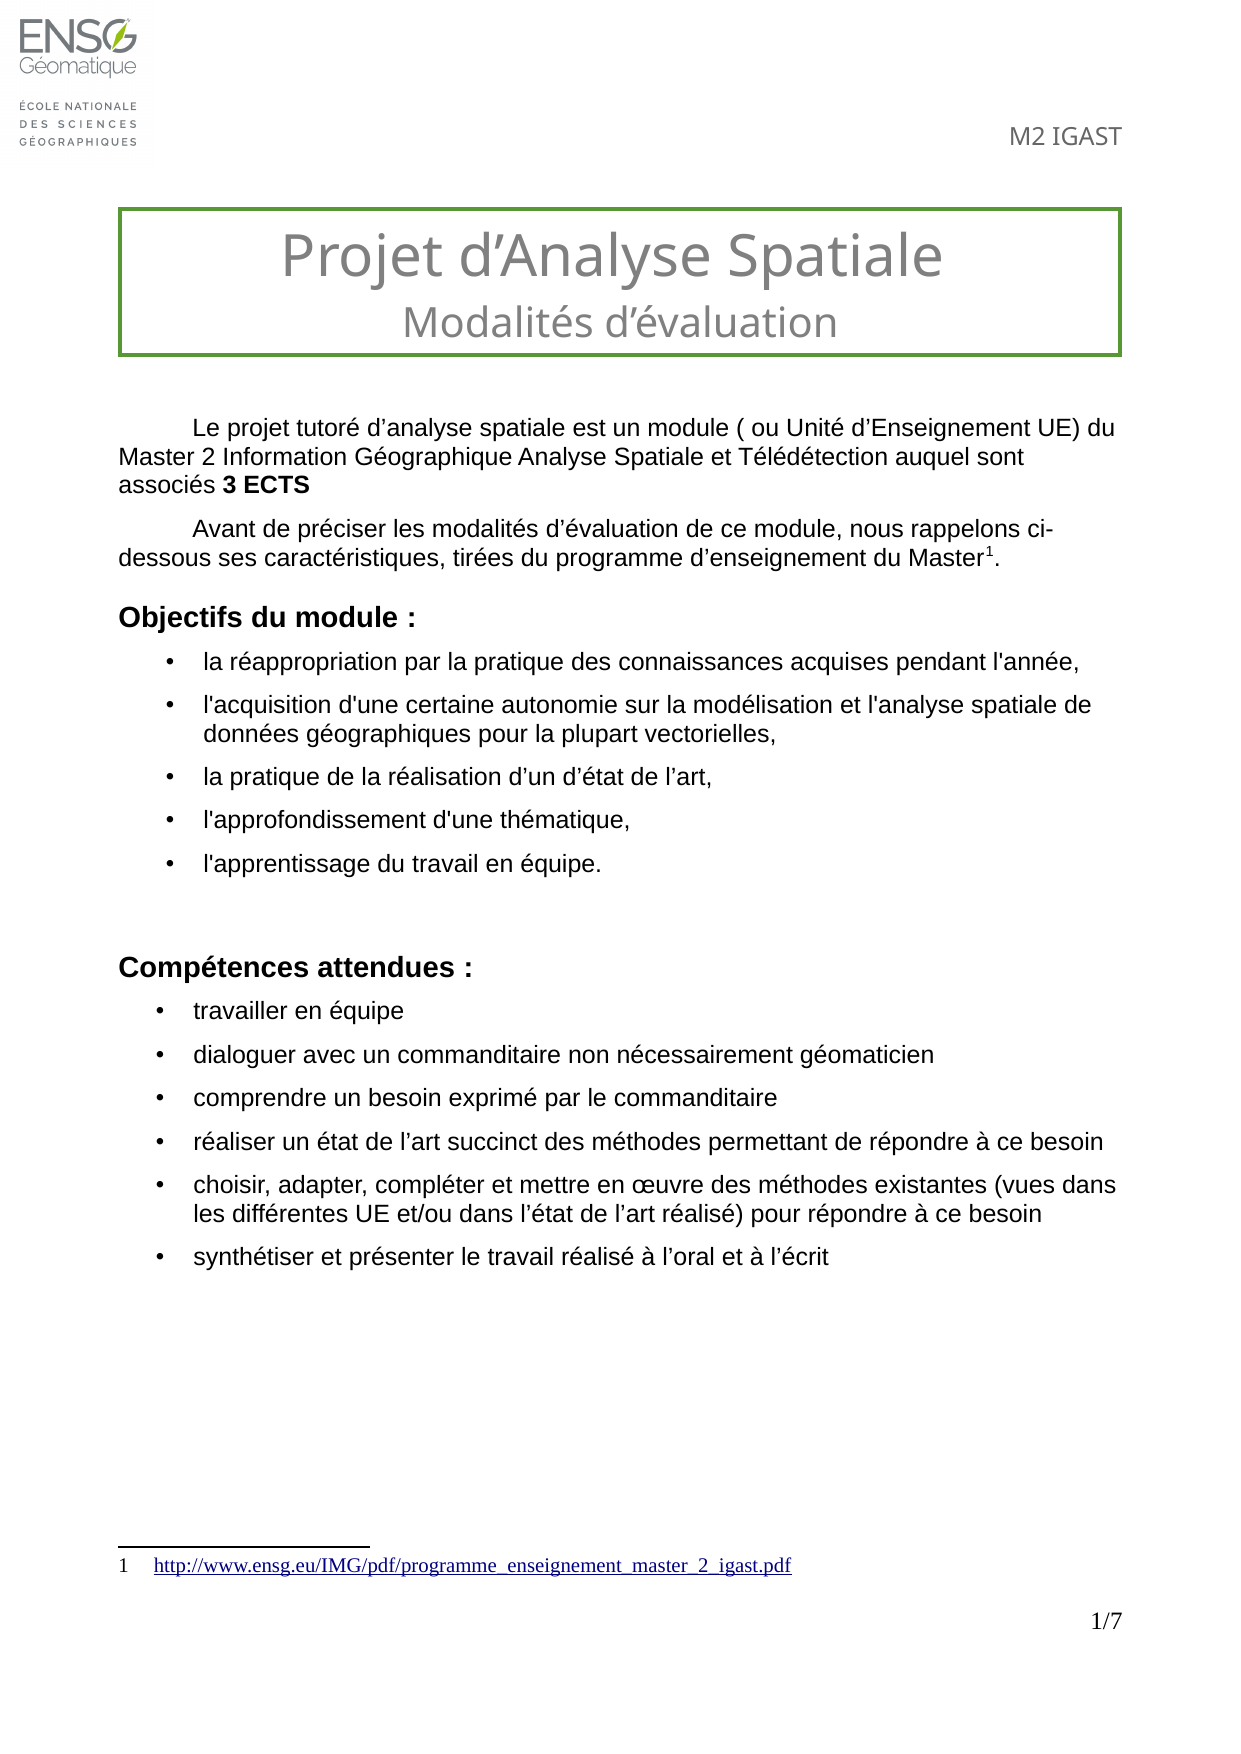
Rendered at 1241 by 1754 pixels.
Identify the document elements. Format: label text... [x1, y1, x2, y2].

list la réappropriation par la pratique des connaissances acquises pendant l'année, [166, 646, 1122, 675]
list réaliser un état de l’art succinct des méthodes permettant de répondre à ce besoin [156, 1127, 1122, 1156]
list l'apprentissage du travail en équipe. [166, 849, 1122, 878]
text Le projet tutoré d’analyse spatiale est un module ( ou Unité d’Enseignement UE) du Master 2 Information Géographique Analyse Spatiale et Télédétection auquel sont associés 3 ECTS [118, 413, 1122, 499]
subtitle Objectifs du module : [118, 600, 1122, 634]
text http://www.ensg.eu/IMG/pdf/programme_enseignement_master_2_igast.pdf [118, 1553, 1122, 1577]
list l'approfondissement d'une thématique, [166, 806, 1122, 834]
subtitle Compétences attendues : [118, 950, 1122, 984]
list dialoguer avec un commanditaire non nécessairement géomaticien [156, 1040, 1122, 1069]
picture [0, 0, 156, 168]
title Projet d’Analyse Spatiale Modalités d’évaluation [122, 211, 1118, 353]
list synthétiser et présenter le travail réalisé à l’oral et à l’écrit [156, 1242, 1122, 1271]
list travailler en équipe [156, 996, 1122, 1025]
list choisir, adapter, compléter et mettre en œuvre des méthodes existantes (vues dans les différentes UE et/ou dans l’état de l’art réalisé) pour répondre à ce besoin [156, 1170, 1122, 1228]
list l'acquisition d'une certaine autonomie sur la modélisation et l'analyse spatiale de données géographiques pour la plupart vectorielles, [166, 690, 1122, 747]
text Avant de préciser les modalités d’évaluation de ce module, nous rappelons ci-dessous ses caractéristiques, tirées du programme d’enseignement du Master. [118, 514, 1122, 571]
list comprendre un besoin exprimé par le commanditaire [156, 1083, 1122, 1112]
list la pratique de la réalisation d’un d’état de l’art, [166, 762, 1122, 791]
